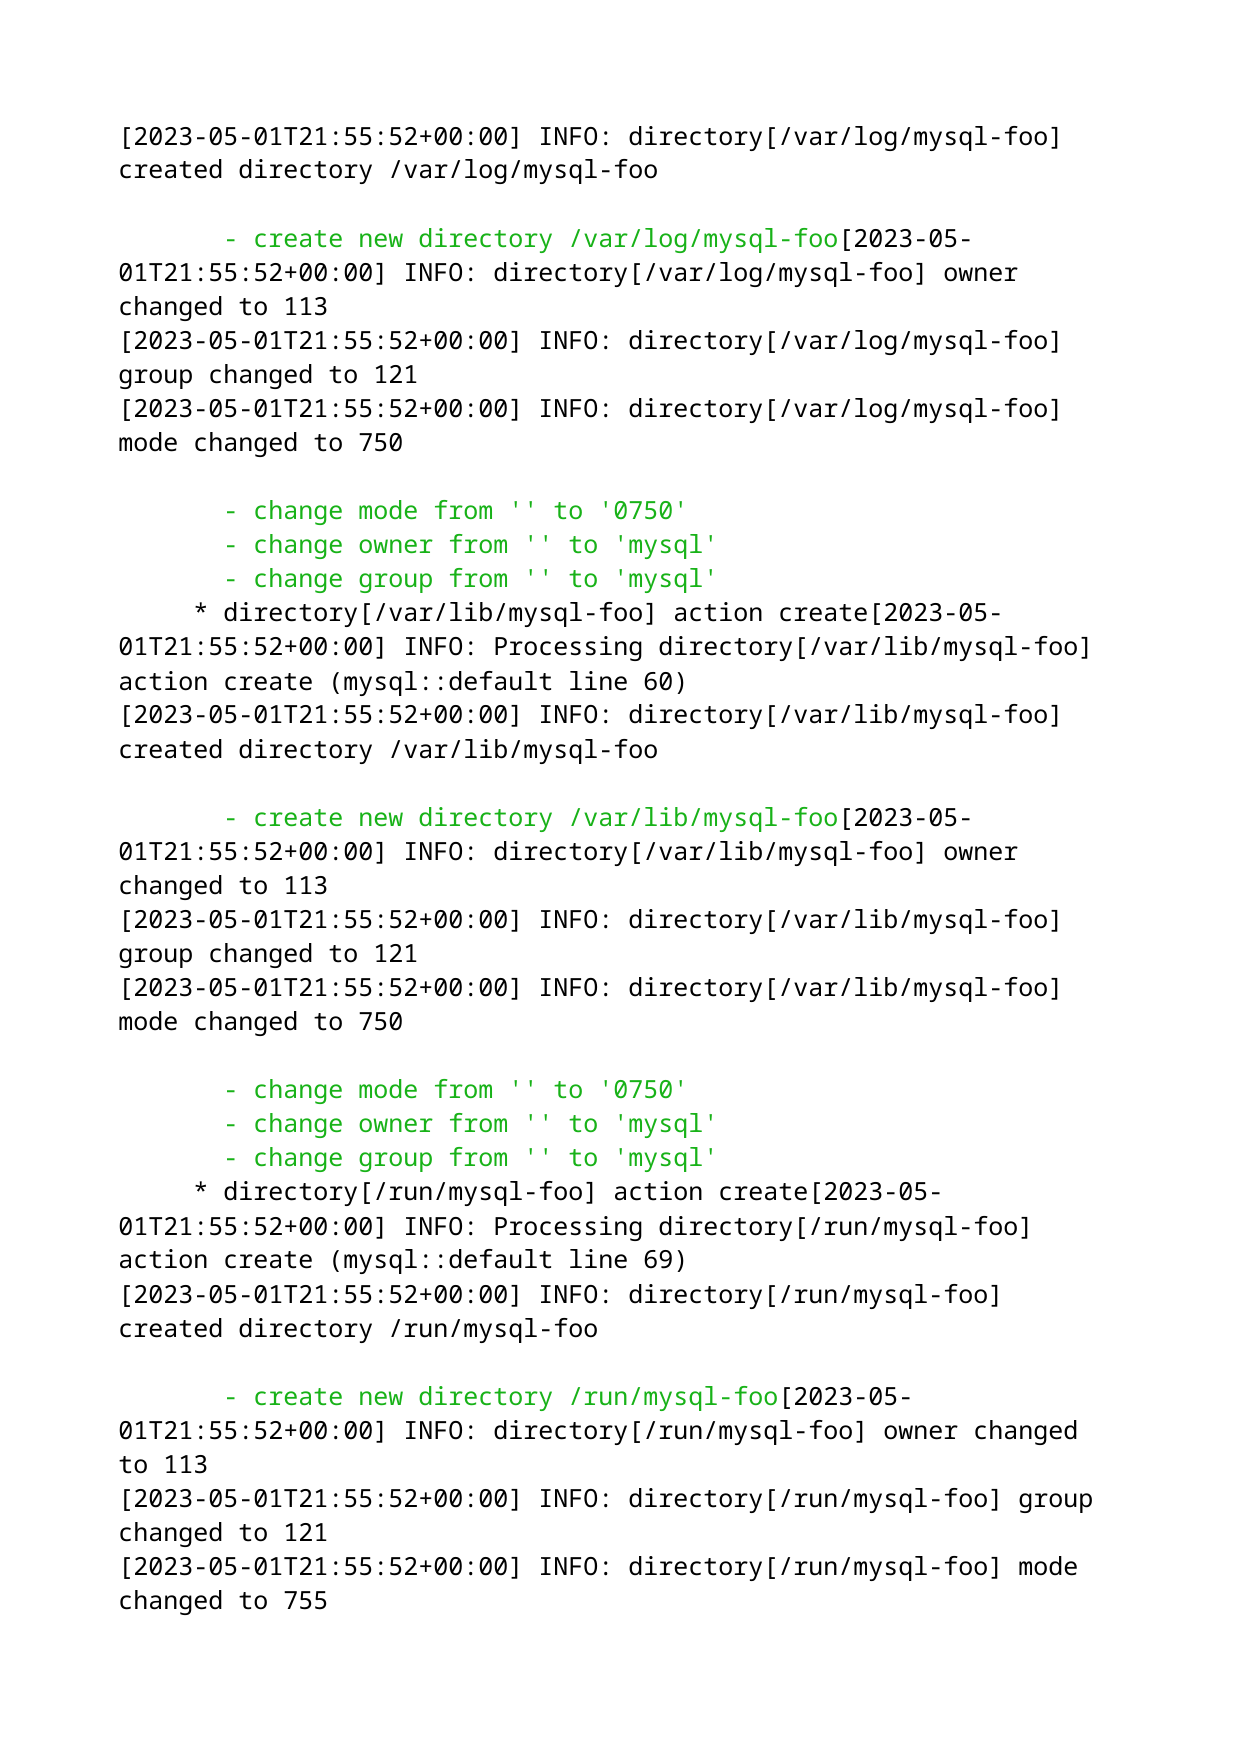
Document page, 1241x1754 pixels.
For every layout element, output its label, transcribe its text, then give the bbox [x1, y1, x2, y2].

text [2023-05-01T21:55:52+00:00] INFO: directory[/var/log/mysql-foo] created directory /var/log/mysql-foo - create new directory /var/log/mysql-foo[2023-05-01T21:55:52+00:00] INFO: directory[/var/log/mysql-foo] owner changed to 113 [2023-05-01T21:55:52+00:00] INFO: directory[/var/log/mysql-foo] group changed to 121 [2023-05-01T21:55:52+00:00] INFO: directory[/var/log/mysql-foo] mode changed to 750 - change mode from '' to '0750' - change owner from '' to 'mysql' - change group from '' to 'mysql' * directory[/var/lib/mysql-foo] action create[2023-05-01T21:55:52+00:00] INFO: Processing directory[/var/lib/mysql-foo] action create (mysql::default line 60) [2023-05-01T21:55:52+00:00] INFO: directory[/var/lib/mysql-foo] created directory /var/lib/mysql-foo - create new directory /var/lib/mysql-foo[2023-05-01T21:55:52+00:00] INFO: directory[/var/lib/mysql-foo] owner changed to 113 [2023-05-01T21:55:52+00:00] INFO: directory[/var/lib/mysql-foo] group changed to 121 [2023-05-01T21:55:52+00:00] INFO: directory[/var/lib/mysql-foo] mode changed to 750 - change mode from '' to '0750' - change owner from '' to 'mysql' - change group from '' to 'mysql' * directory[/run/mysql-foo] action create[2023-05-01T21:55:52+00:00] INFO: Processing directory[/run/mysql-foo] action create (mysql::default line 69) [2023-05-01T21:55:52+00:00] INFO: directory[/run/mysql-foo] created directory /run/mysql-foo - create new directory /run/mysql-foo[2023-05-01T21:55:52+00:00] INFO: directory[/run/mysql-foo] owner changed to 113 [2023-05-01T21:55:52+00:00] INFO: directory[/run/mysql-foo] group changed to 121 [2023-05-01T21:55:52+00:00] INFO: directory[/run/mysql-foo] mode changed to 755 [118, 118, 1122, 1617]
